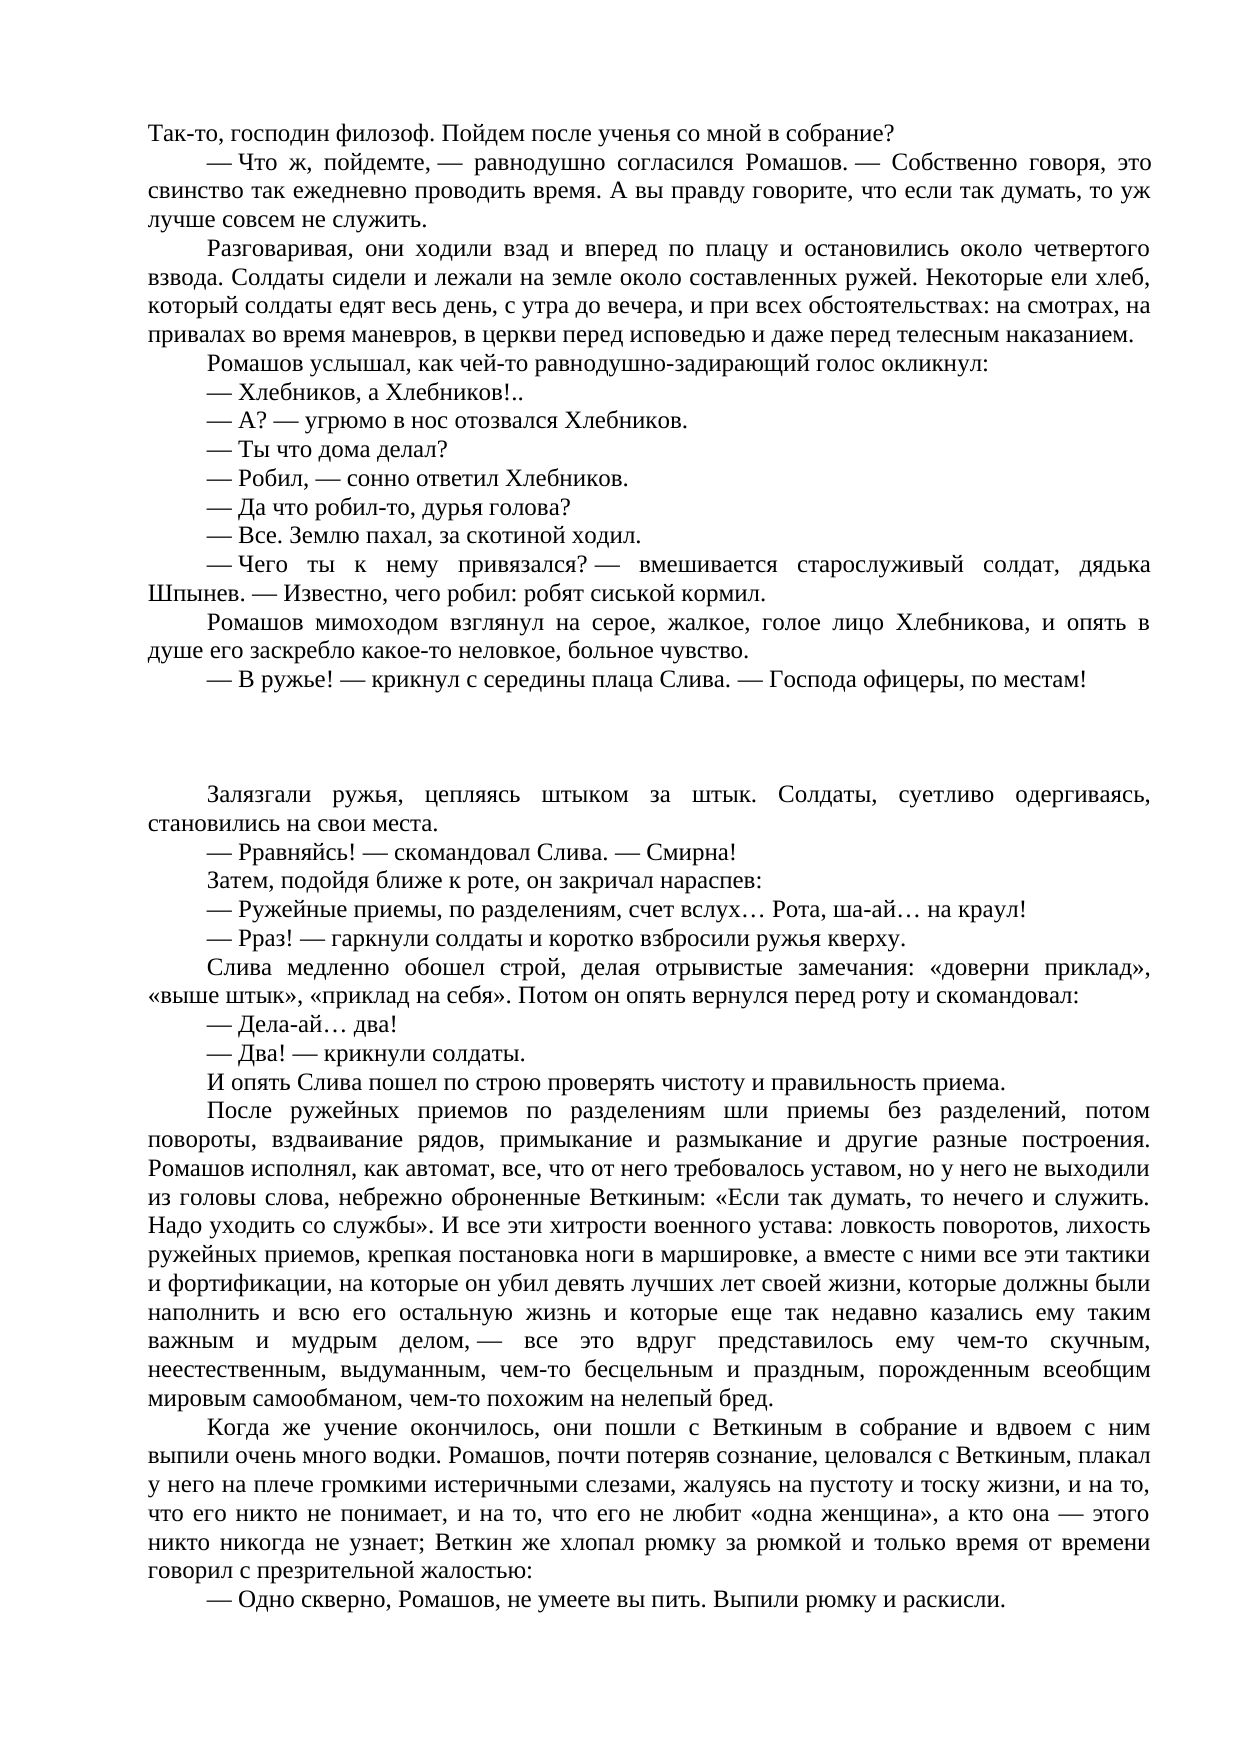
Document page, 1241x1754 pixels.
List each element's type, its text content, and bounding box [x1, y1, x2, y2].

text — Одно скверно, Ромашов, не умеете вы пить. Выпили рюмку и раскисли. [148, 1584, 1152, 1613]
text — Рравняйсь! — скомандовал Слива. — Смирна! [148, 837, 1152, 866]
text — Дела-ай… два! [148, 1009, 1152, 1038]
text — Все. Землю пахал, за скотиной ходил. [148, 521, 1152, 549]
text Когда же учение окончилось, они пошли с Веткиным в собрание и вдвоем с ним выпили очень много водки. Ромашов, почти потеряв сознание, целовался с Веткиным, плакал у него на плече громкими истеричными слезами, жалуясь на пустоту и тоску жизни, и на то, что его никто не понимает, и на то, что его не любит «одна женщина», а кто она — этого никто никогда не узнает; Веткин же хлопал рюмку за рюмкой и только время от времени говорил с презрительной жалостью: [148, 1412, 1152, 1584]
text — Да что робил-то, дурья голова? [148, 492, 1152, 521]
text — Что ж, пойдемте, — равнодушно согласился Ромашов. — Собственно говоря, это свинство так ежедневно проводить время. А вы правду говорите, что если так думать, то уж лучше совсем не служить. [148, 147, 1152, 233]
text — Рраз! — гаркнули солдаты и коротко взбросили ружья кверху. [148, 923, 1152, 952]
text — Ружейные приемы, по разделениям, счет вслух… Рота, ша-ай… на краул! [148, 894, 1152, 923]
text Ромашов мимоходом взглянул на серое, жалкое, голое лицо Хлебникова, и опять в душе его заскребло какое-то неловкое, больное чувство. [148, 607, 1152, 664]
text — В ружье! — крикнул с середины плаца Слива. — Господа офицеры, по местам! [148, 664, 1152, 693]
text — Робил, — сонно ответил Хлебников. [148, 463, 1152, 492]
text Ромашов услышал, как чей-то равнодушно-задирающий голос окликнул: [148, 348, 1152, 377]
text Так-то, господин филозоф. Пойдем после ученья со мной в собрание? [148, 118, 1152, 147]
text После ружейных приемов по разделениям шли приемы без разделений, потом повороты, вздваивание рядов, примыкание и размыкание и другие разные построения. Ромашов исполнял, как автомат, все, что от него требовалось уставом, но у него не выходили из головы слова, небрежно оброненные Веткиным: «Если так думать, то нечего и служить. Надо уходить со службы». И все эти хитрости военного устава: ловкость поворотов, лихость ружейных приемов, крепкая постановка ноги в маршировке, а вместе с ними все эти тактики и фортификации, на которые он убил девять лучших лет своей жизни, которые должны были наполнить и всю его остальную жизнь и которые еще так недавно казались ему таким важным и мудрым делом, — все это вдруг представилось ему чем-то скучным, неестественным, выдуманным, чем-то бесцельным и праздным, порожденным всеобщим мировым самообманом, чем-то похожим на нелепый бред. [148, 1096, 1152, 1412]
text Залязгали ружья, цепляясь штыком за штык. Солдаты, суетливо одергиваясь, становились на свои места. [148, 779, 1152, 837]
text Слива медленно обошел строй, делая отрывистые замечания: «доверни приклад», «выше штык», «приклад на себя». Потом он опять вернулся перед роту и скомандовал: [148, 952, 1152, 1009]
text — Два! — крикнули солдаты. [148, 1038, 1152, 1067]
text — Хлебников, а Хлебников!.. [148, 377, 1152, 406]
text — Чего ты к нему привязался? — вмешивается старослуживый солдат, дядька Шпынев. — Известно, чего робил: робят сиськой кормил. [148, 549, 1152, 607]
text Затем, подойдя ближе к роте, он закричал нараспев: [148, 866, 1152, 894]
text Разговаривая, они ходили взад и вперед по плацу и остановились около четвертого взвода. Солдаты сидели и лежали на земле около составленных ружей. Некоторые ели хлеб, который солдаты едят весь день, с утра до вечера, и при всех обстоятельствах: на смотрах, на привалах во время маневров, в церкви перед исповедью и даже перед телесным наказанием. [148, 233, 1152, 348]
text — Ты что дома делал? [148, 434, 1152, 463]
text — А? — угрюмо в нос отозвался Хлебников. [148, 406, 1152, 434]
text И опять Слива пошел по строю проверять чистоту и правильность приема. [148, 1067, 1152, 1096]
